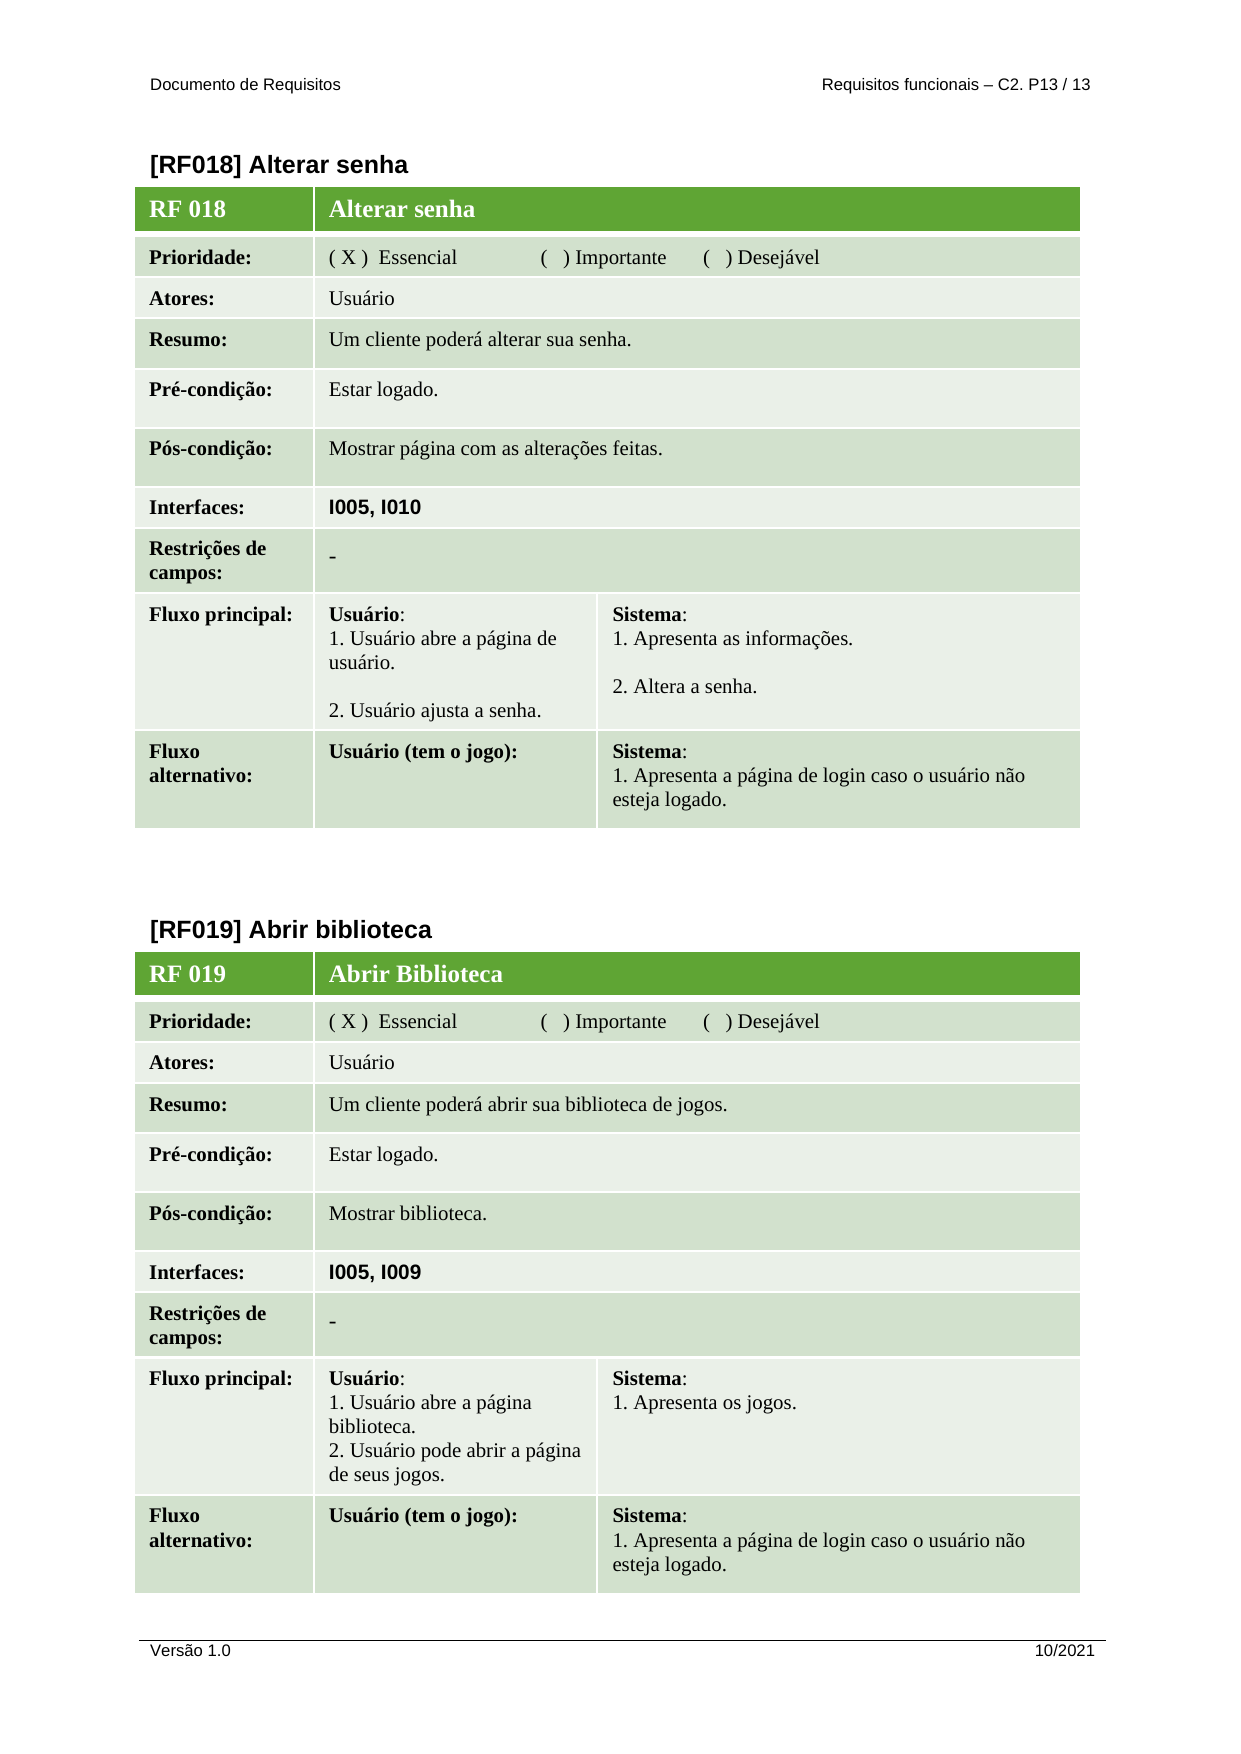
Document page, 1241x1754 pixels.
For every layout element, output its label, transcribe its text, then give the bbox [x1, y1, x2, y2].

table_cell Prioridade: [135, 1002, 313, 1041]
table_cell Interfaces: [135, 1252, 313, 1291]
table_cell Um cliente poderá abrir sua biblioteca de jogos. [315, 1084, 1080, 1132]
table_cell Usuário (tem o jogo): [315, 1496, 596, 1593]
table_cell Fluxo alternativo: [135, 1496, 313, 1593]
table_cell Estar logado. [315, 370, 1080, 427]
text [RF018] Alterar senha [150, 150, 1090, 179]
table_header RF 018 [135, 187, 313, 231]
table_cell Sistema: 1. Apresenta os jogos. [598, 1359, 1080, 1494]
table_header RF 019 [135, 952, 313, 995]
table_cell Estar logado. [315, 1134, 1080, 1191]
table_cell Atores: [135, 278, 313, 317]
table_cell Fluxo alternativo: [135, 731, 313, 828]
table_cell Restrições de campos: [135, 1293, 313, 1356]
table_cell Atores: [135, 1043, 313, 1082]
table_cell ( X ) Essencial ( ) Importante ( ) Desejável [315, 1002, 1080, 1041]
table_cell Resumo: [135, 1084, 313, 1132]
table_cell I005, I010 [315, 488, 1080, 527]
table_cell Usuário [315, 1043, 1080, 1082]
table_cell Prioridade: [135, 237, 313, 276]
table_cell Mostrar página com as alterações feitas. [315, 429, 1080, 486]
text [RF019] Abrir biblioteca [150, 914, 1090, 943]
table_cell I005, I009 [315, 1252, 1080, 1291]
table_cell Usuário [315, 278, 1080, 317]
table_header Alterar senha [315, 187, 1080, 231]
table_cell Sistema: 1. Apresenta a página de login caso o usuário não esteja logado. [598, 1496, 1080, 1593]
table_cell Usuário: 1. Usuário abre a página de usuário. 2. Usuário ajusta a senha. [315, 594, 596, 729]
table_cell Pré-condição: [135, 370, 313, 427]
table_header Abrir Biblioteca [315, 952, 1080, 995]
table_cell Pré-condição: [135, 1134, 313, 1191]
table_cell Resumo: [135, 319, 313, 368]
table_cell Restrições de campos: [135, 529, 313, 592]
table_cell Usuário (tem o jogo): [315, 731, 596, 828]
table_cell Pós-condição: [135, 429, 313, 486]
table_cell Mostrar biblioteca. [315, 1193, 1080, 1250]
table_cell Um cliente poderá alterar sua senha. [315, 319, 1080, 368]
table_cell ( X ) Essencial ( ) Importante ( ) Desejável [315, 237, 1080, 276]
table_cell Sistema: 1. Apresenta as informações. 2. Altera a senha. [598, 594, 1080, 729]
table_cell Fluxo principal: [135, 594, 313, 729]
table_cell Pós-condição: [135, 1193, 313, 1250]
table_cell Sistema: 1. Apresenta a página de login caso o usuário não esteja logado. [598, 731, 1080, 828]
table_cell Fluxo principal: [135, 1359, 313, 1494]
table_cell - [315, 1293, 1080, 1356]
table_cell Usuário: 1. Usuário abre a página biblioteca. 2. Usuário pode abrir a página de seus jogos. [315, 1359, 596, 1494]
table_cell - [315, 529, 1080, 592]
table_cell Interfaces: [135, 488, 313, 527]
